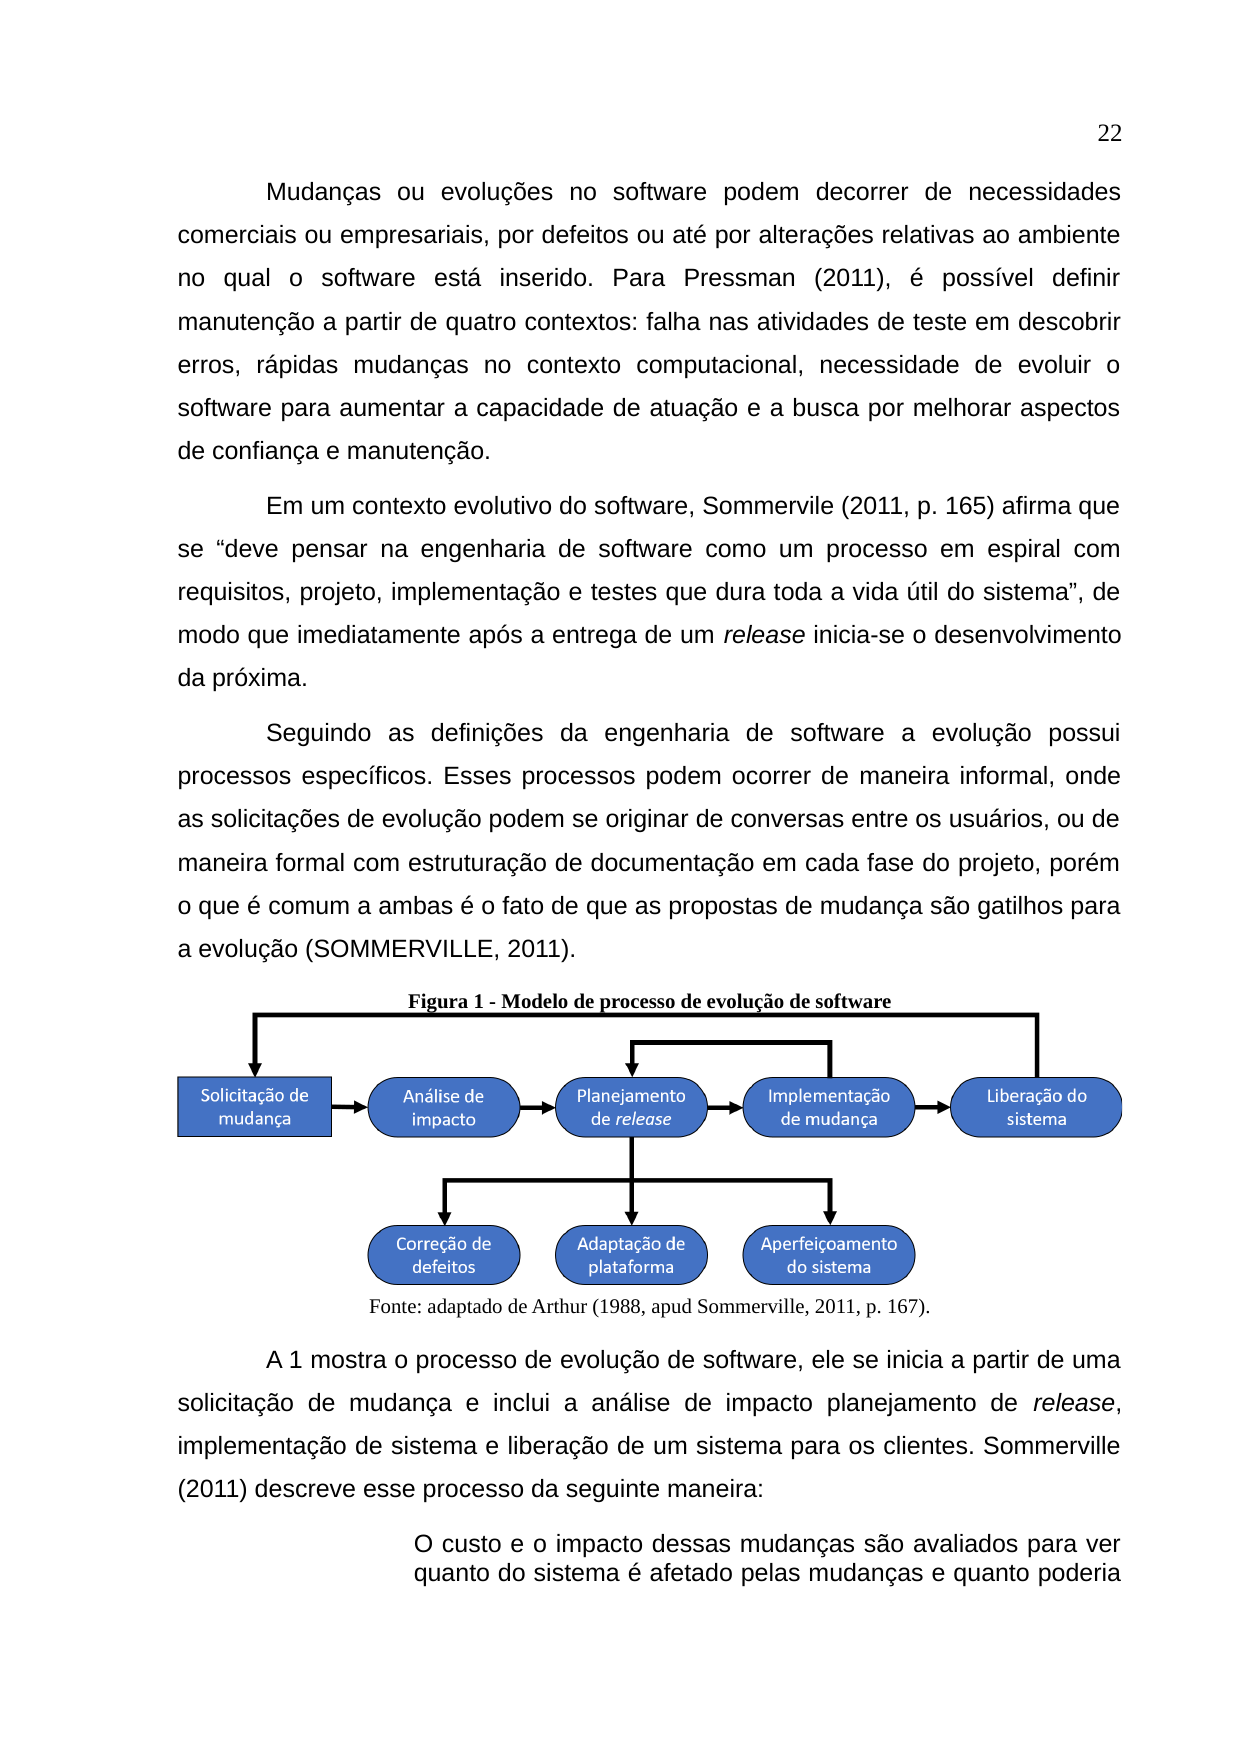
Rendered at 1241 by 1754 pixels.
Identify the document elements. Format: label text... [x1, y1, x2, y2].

text A Figura 1 mostra o processo de evolução de software, ele se inicia a partir de uma solicitação de mudança e inclui a análise de impacto planejamento de release, implementação de sistema e liberação de um sistema para os clientes. Sommerville (2011) descreve esse processo da seguinte maneira: [177, 1345, 1122, 1503]
text Mudanças ou evoluções no software podem decorrer de necessidades comerciais ou empresariais, por defeitos ou até por alterações relativas ao ambiente no qual o software está inserido. Para Pressman (2011), é possível definir manutenção a partir de quatro contextos: falha nas atividades de teste em descobrir erros, rápidas mudanças no contexto computacional, necessidade de evoluir o software para aumentar a capacidade de atuação e a busca por melhorar aspectos de confiança e manutenção. [177, 177, 1122, 464]
text Fonte: adaptado de Arthur (1988, apud Sommerville, 2011, p. 167). [177, 1290, 1122, 1318]
text Seguindo as definições da engenharia de software a evolução possui processos específicos. Esses processos podem ocorrer de maneira informal, onde as solicitações de evolução podem se originar de conversas entre os usuários, ou de maneira formal com estruturação de documentação em cada fase do projeto, porém o que é comum a ambas é o fato de que as propostas de mudança são gatilhos para a evolução (SOMMERVILLE, 2011). [177, 718, 1122, 962]
text Figura 1 - Modelo de processo de evolução de software [177, 989, 1122, 1012]
text O custo e o impacto dessas mudanças são avaliados para ver quanto do sistema é afetado pelas mudanças e quanto poderia [413, 1529, 1122, 1586]
picture [177, 1012, 1123, 1290]
text Em um contexto evolutivo do software, Sommervile (2011, p. 165) afirma que se “deve pensar na engenharia de software como um processo em espiral com requisitos, projeto, implementação e testes que dura toda a vida útil do sistema”, de modo que imediatamente após a entrega de um release inicia-se o desenvolvimento da próxima. [177, 491, 1122, 692]
